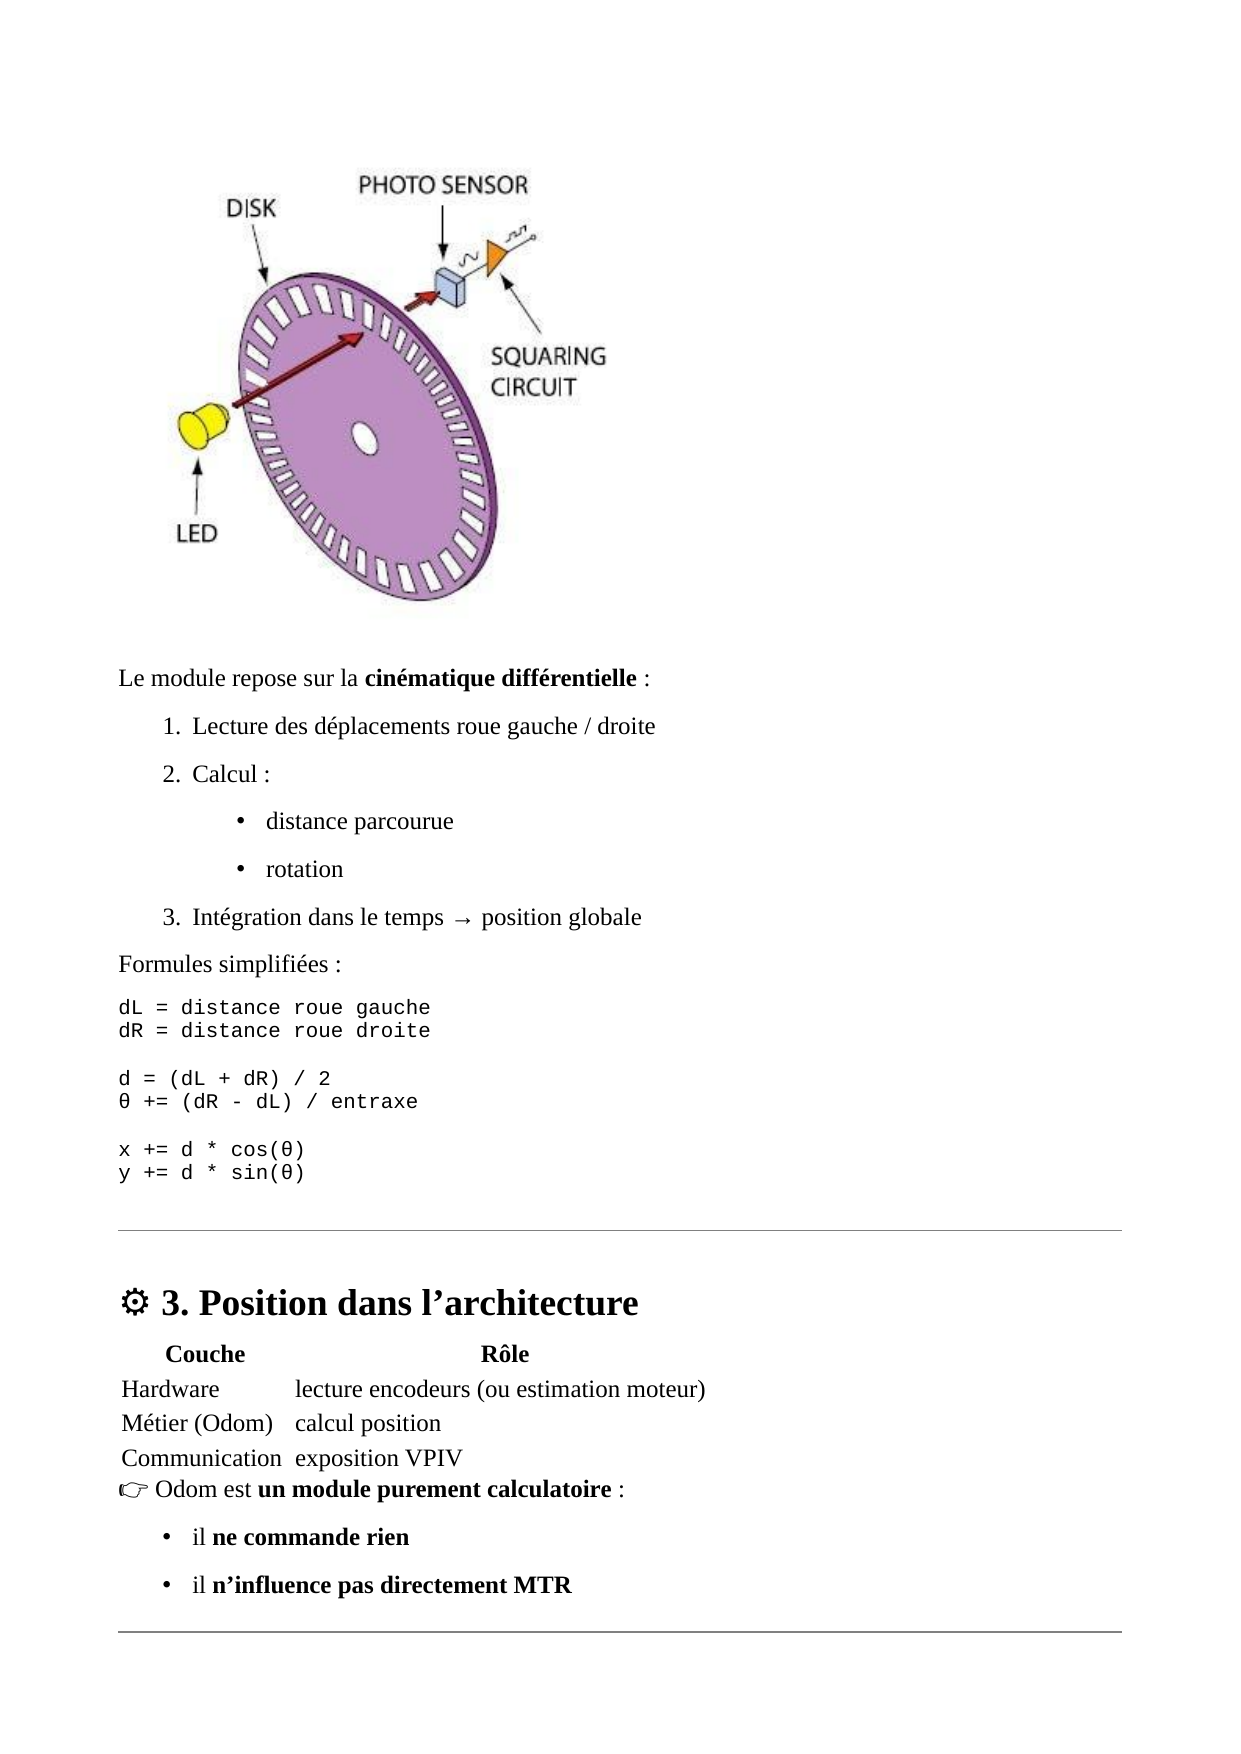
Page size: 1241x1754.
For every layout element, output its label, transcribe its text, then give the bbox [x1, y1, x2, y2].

table_cell Hardware [118, 1371, 292, 1405]
list distance parcourue [236, 806, 1122, 835]
text dL = distance roue gauche [118, 997, 1122, 1020]
table_cell Communication [118, 1440, 292, 1474]
list Lecture des déplacements roue gauche / droite [162, 711, 1122, 740]
table_cell exposition VPIV [292, 1440, 718, 1474]
table_cell Métier (Odom) [118, 1405, 292, 1440]
table_header Rôle [292, 1336, 718, 1371]
table_cell lecture encodeurs (ou estimation moteur) [292, 1371, 718, 1405]
list il n’influence pas directement MTR [162, 1570, 1122, 1598]
list rotation [236, 854, 1122, 883]
list il ne commande rien [162, 1522, 1122, 1551]
text y += d * sin(θ) [118, 1162, 1122, 1186]
text Formules simplifiées : [118, 949, 1122, 978]
table_cell calcul position [292, 1405, 718, 1440]
text Le module repose sur la cinématique différentielle : [118, 663, 1122, 692]
list Calcul : [162, 759, 1122, 787]
picture [118, 118, 669, 645]
text x += d * cos(θ) [118, 1139, 1122, 1162]
text d = (dL + dR) / 2 [118, 1068, 1122, 1091]
subtitle ⚙️ 3. Position dans l’architecture [118, 1281, 1122, 1324]
table_header Couche [118, 1336, 292, 1371]
list Intégration dans le temps → position globale [162, 902, 1122, 930]
text dR = distance roue droite [118, 1020, 1122, 1044]
text θ += (dR - dL) / entraxe [118, 1091, 1122, 1115]
text 👉 Odom est un module purement calculatoire : [118, 1474, 1122, 1503]
